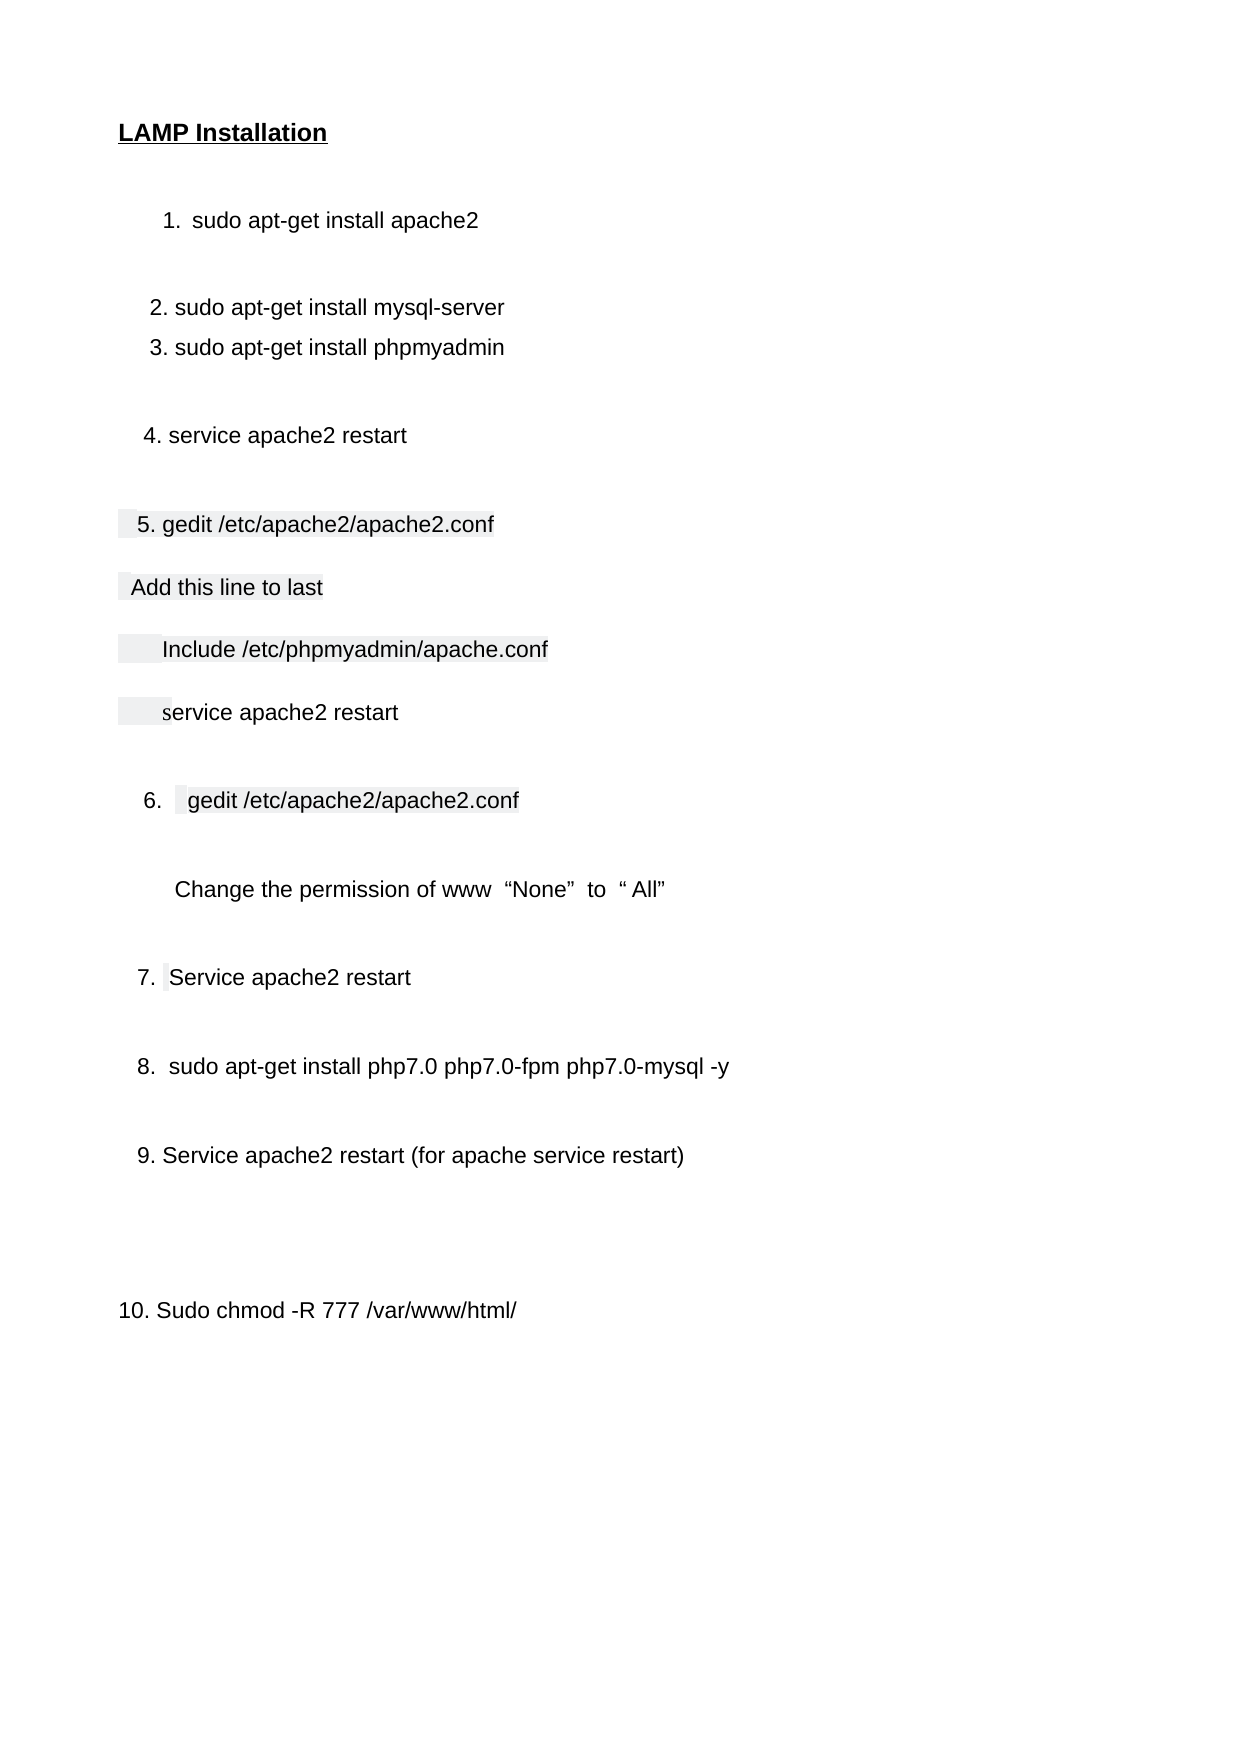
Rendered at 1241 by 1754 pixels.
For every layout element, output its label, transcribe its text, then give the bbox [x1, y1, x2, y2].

text 7. Service apache2 restart [118, 962, 1122, 991]
text 3. sudo apt-get install phpmyadmin [118, 332, 1122, 361]
text 4. service apache2 restart [118, 420, 1122, 449]
text 9. Service apache2 restart (for apache service restart) [118, 1140, 1122, 1168]
text 10. Sudo chmod -R 777 /var/www/html/ [118, 1297, 1122, 1324]
text 5. gedit /etc/apache2/apache2.conf [118, 509, 1122, 538]
text 8. sudo apt-get install php7.0 php7.0-fpm php7.0-mysql -y [118, 1051, 1122, 1080]
text Include /etc/phpmyadmin/apache.conf [118, 634, 1122, 663]
text 2. sudo apt-get install mysql-server [118, 292, 1122, 321]
text Add this line to last [118, 572, 1122, 600]
text Change the permission of www “None” to “ All” [118, 874, 1122, 903]
text LAMP Installation [118, 118, 1122, 147]
text 6. gedit /etc/apache2/apache2.conf [118, 785, 1122, 814]
text service apache2 restart [118, 697, 1122, 725]
list sudo apt-get install apache2 [162, 207, 1122, 233]
